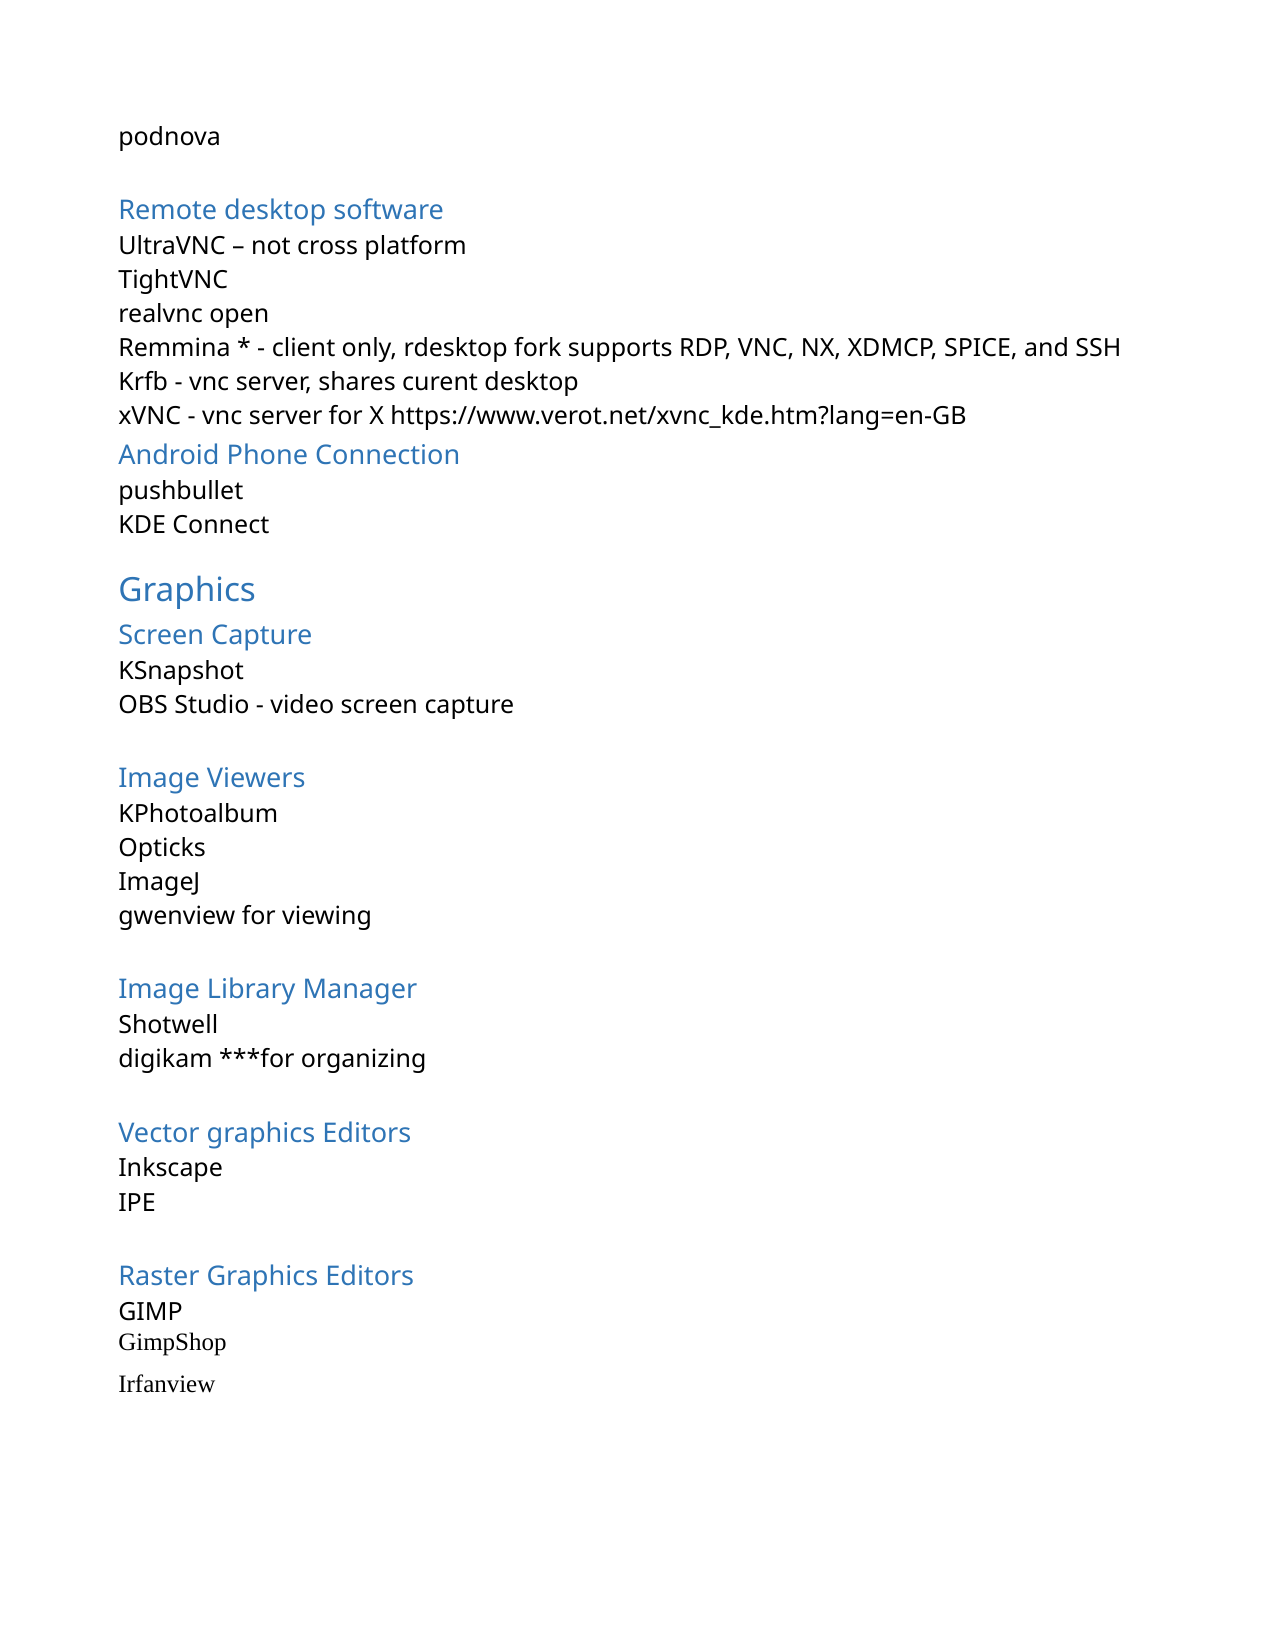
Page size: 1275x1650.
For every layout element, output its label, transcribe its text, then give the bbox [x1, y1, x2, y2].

subtitle Screen Capture [118, 615, 1157, 652]
subtitle Image Viewers [118, 759, 1157, 796]
text gwenview for viewing [118, 898, 1157, 932]
text podnova [118, 118, 1157, 152]
text TightVNC [118, 261, 1157, 295]
subtitle Vector graphics Editors [118, 1113, 1157, 1150]
text digikam ***for organizing [118, 1041, 1157, 1075]
text IPE [118, 1184, 1157, 1218]
text OBS Studio - video screen capture [118, 686, 1157, 720]
text KPhotoalbum [118, 796, 1157, 829]
text ImageJ [118, 864, 1157, 898]
text Remmina * - client only, rdesktop fork supports RDP, VNC, NX, XDMCP, SPICE, and SSH [118, 329, 1157, 363]
subtitle Image Library Manager [118, 970, 1157, 1007]
subtitle Raster Graphics Editors [118, 1256, 1157, 1293]
text pushbullet [118, 473, 1157, 507]
text realvnc open [118, 295, 1157, 329]
text KDE Connect [118, 507, 1157, 541]
text Opticks [118, 829, 1157, 864]
subtitle Android Phone Connection [118, 436, 1157, 473]
text Shotwell [118, 1007, 1157, 1041]
text GimpShop [118, 1327, 1157, 1356]
subtitle Remote desktop software [118, 190, 1157, 227]
text KSnapshot [118, 652, 1157, 686]
text Irfanview [118, 1369, 1157, 1397]
text UltraVNC – not cross platform [118, 227, 1157, 261]
text Krfb - vnc server, shares curent desktop [118, 363, 1157, 398]
text xVNC - vnc server for X https://www.verot.net/xvnc_kde.htm?lang=en-GB [118, 398, 1157, 432]
subtitle Graphics [118, 566, 1157, 611]
text GIMP [118, 1293, 1157, 1327]
text Inkscape [118, 1150, 1157, 1184]
